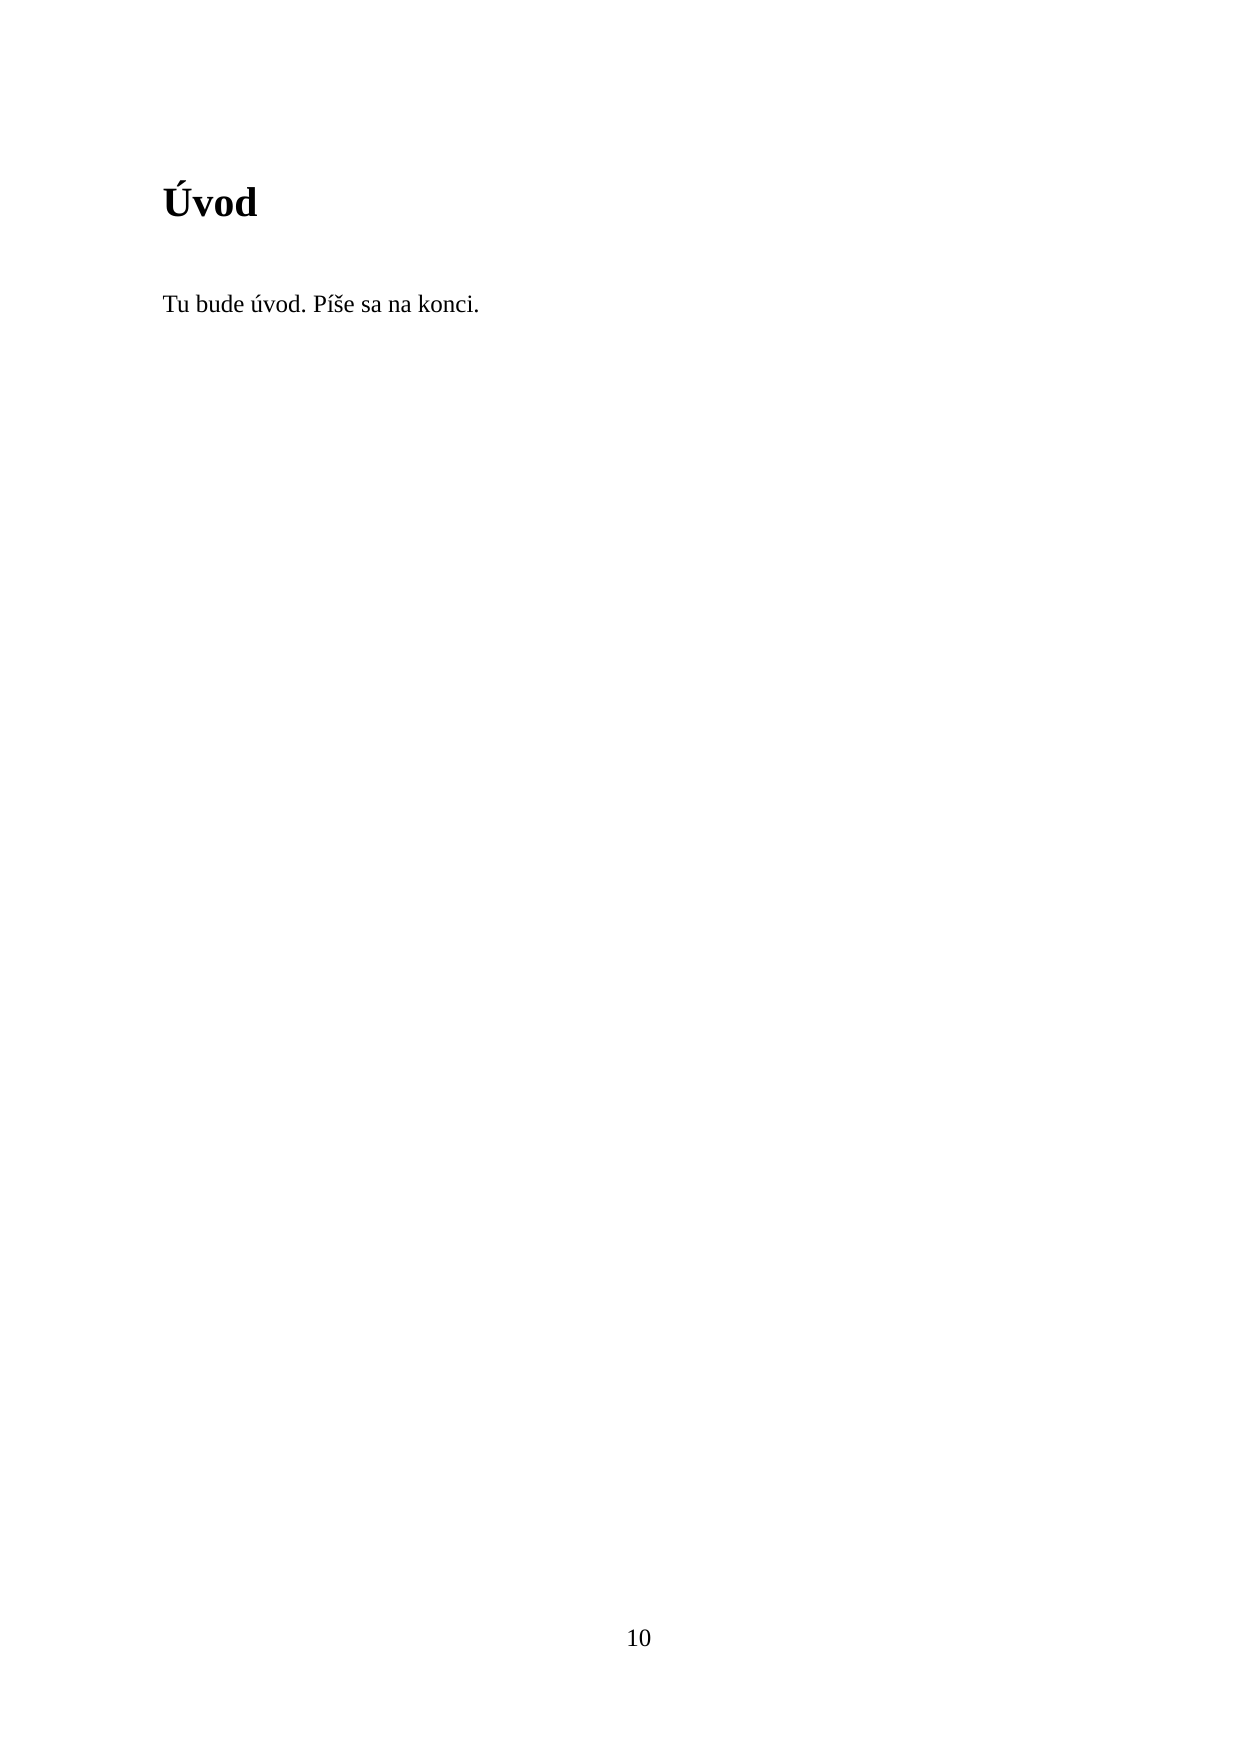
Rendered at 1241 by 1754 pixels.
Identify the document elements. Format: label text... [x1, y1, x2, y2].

subtitle Úvod [162, 177, 1078, 225]
text Tu bude úvod. Píše sa na konci. [162, 289, 1078, 318]
